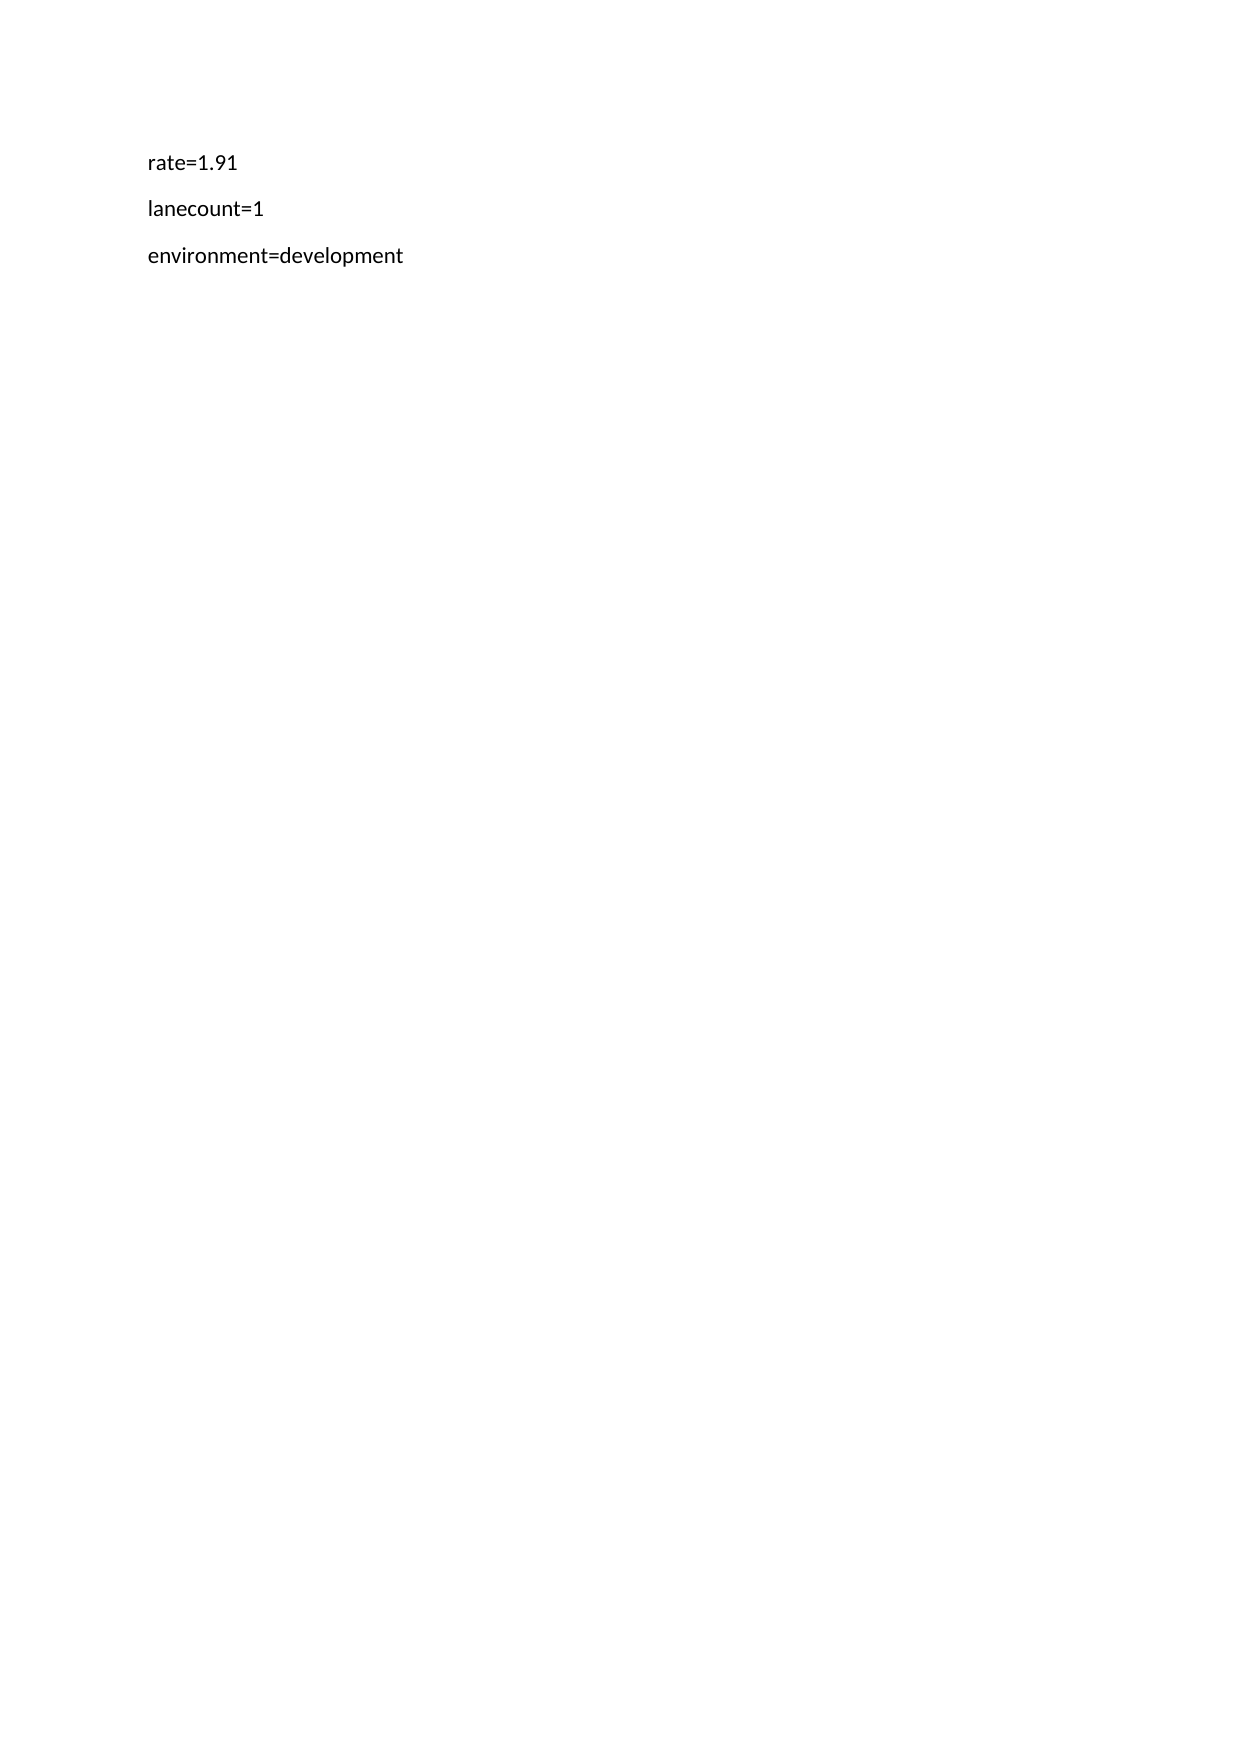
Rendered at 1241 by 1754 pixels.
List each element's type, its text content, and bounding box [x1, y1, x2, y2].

text lanecount=1 [148, 194, 1093, 222]
text rate=1.91 [148, 148, 1093, 176]
text environment=development [148, 241, 1093, 269]
